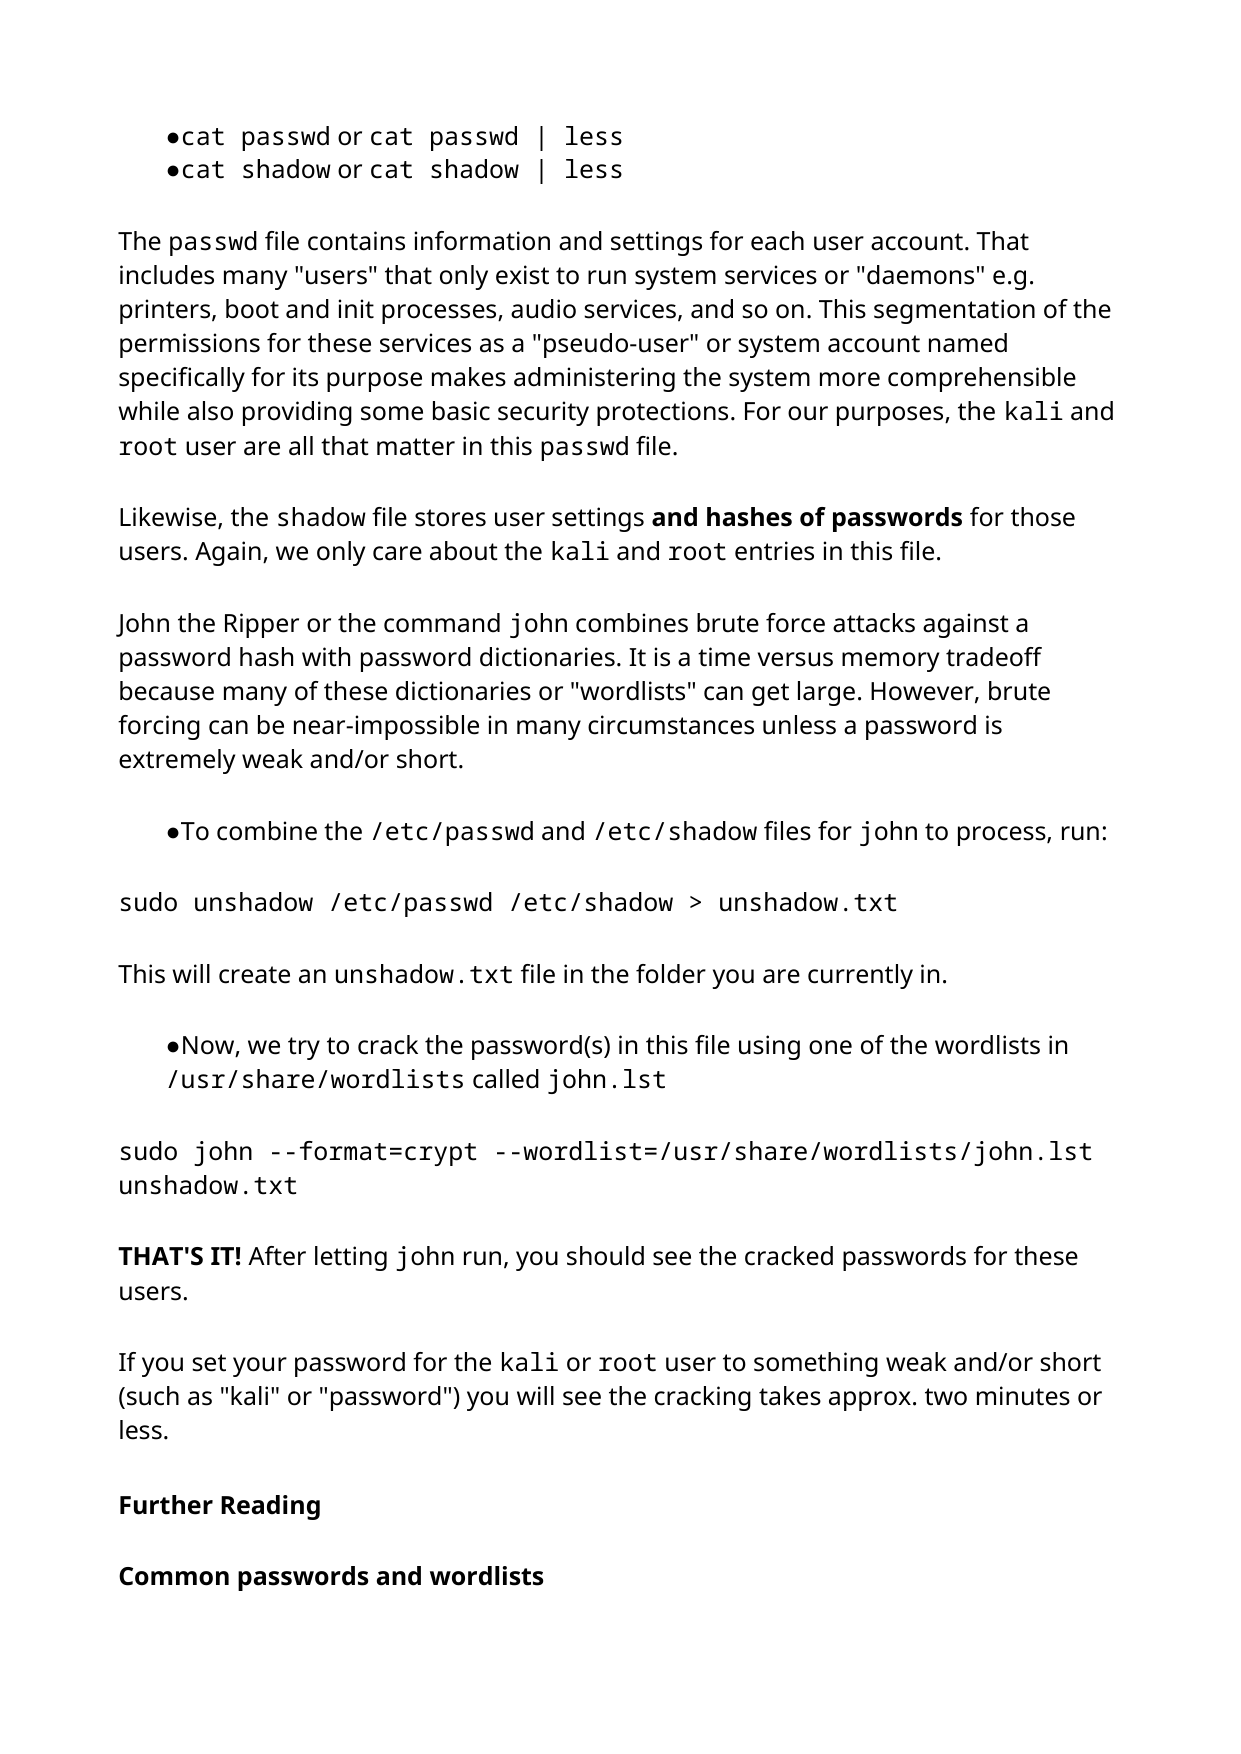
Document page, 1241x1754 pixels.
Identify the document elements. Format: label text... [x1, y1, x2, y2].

list To combine the /etc/passwd and /etc/shadow files for john to process, run: [118, 813, 1122, 847]
text Further Reading [118, 1487, 1122, 1522]
text THAT'S IT! After letting john run, you should see the cracked passwords for these users. [118, 1239, 1122, 1307]
text sudo unshadow /etc/passwd /etc/shadow > unshadow.txt [118, 885, 1122, 919]
text The passwd file contains information and settings for each user account. That includes many "users" that only exist to run system services or "daemons" e.g. printers, boot and init processes, audio services, and so on. This segmentation of the permissions for these services as a "pseudo-user" or system account named specifically for its purpose makes administering the system more comprehensible while also providing some basic security protections. For our purposes, the kali and root user are all that matter in this passwd file. [118, 224, 1122, 462]
text John the Ripper or the command john combines brute force attacks against a password hash with password dictionaries. It is a time versus memory tradeoff because many of these dictionaries or "wordlists" can get large. However, brute forcing can be near-impossible in many circumstances unless a password is extremely weak and/or short. [118, 605, 1122, 776]
text sudo john --format=crypt --wordlist=/usr/share/wordlists/john.lst unshadow.txt [118, 1133, 1122, 1202]
text Likewise, the shadow file stores user settings and hashes of passwords for those users. Again, we only care about the kali and root entries in this file. [118, 500, 1122, 568]
text This will create an unshadow.txt file in the folder you are currently in. [118, 956, 1122, 990]
text If you set your password for the kali or root user to something weak and/or short (such as "kali" or "password") you will see the cracking takes approx. two minutes or less. [118, 1345, 1122, 1447]
list cat shadow or cat shadow | less [118, 152, 1122, 186]
text Common passwords and wordlists [118, 1559, 1122, 1593]
list Now, we try to crack the password(s) in this file using one of the wordlists in /usr/share/wordlists called john.lst [118, 1028, 1122, 1096]
list cat passwd or cat passwd | less [118, 118, 1122, 152]
